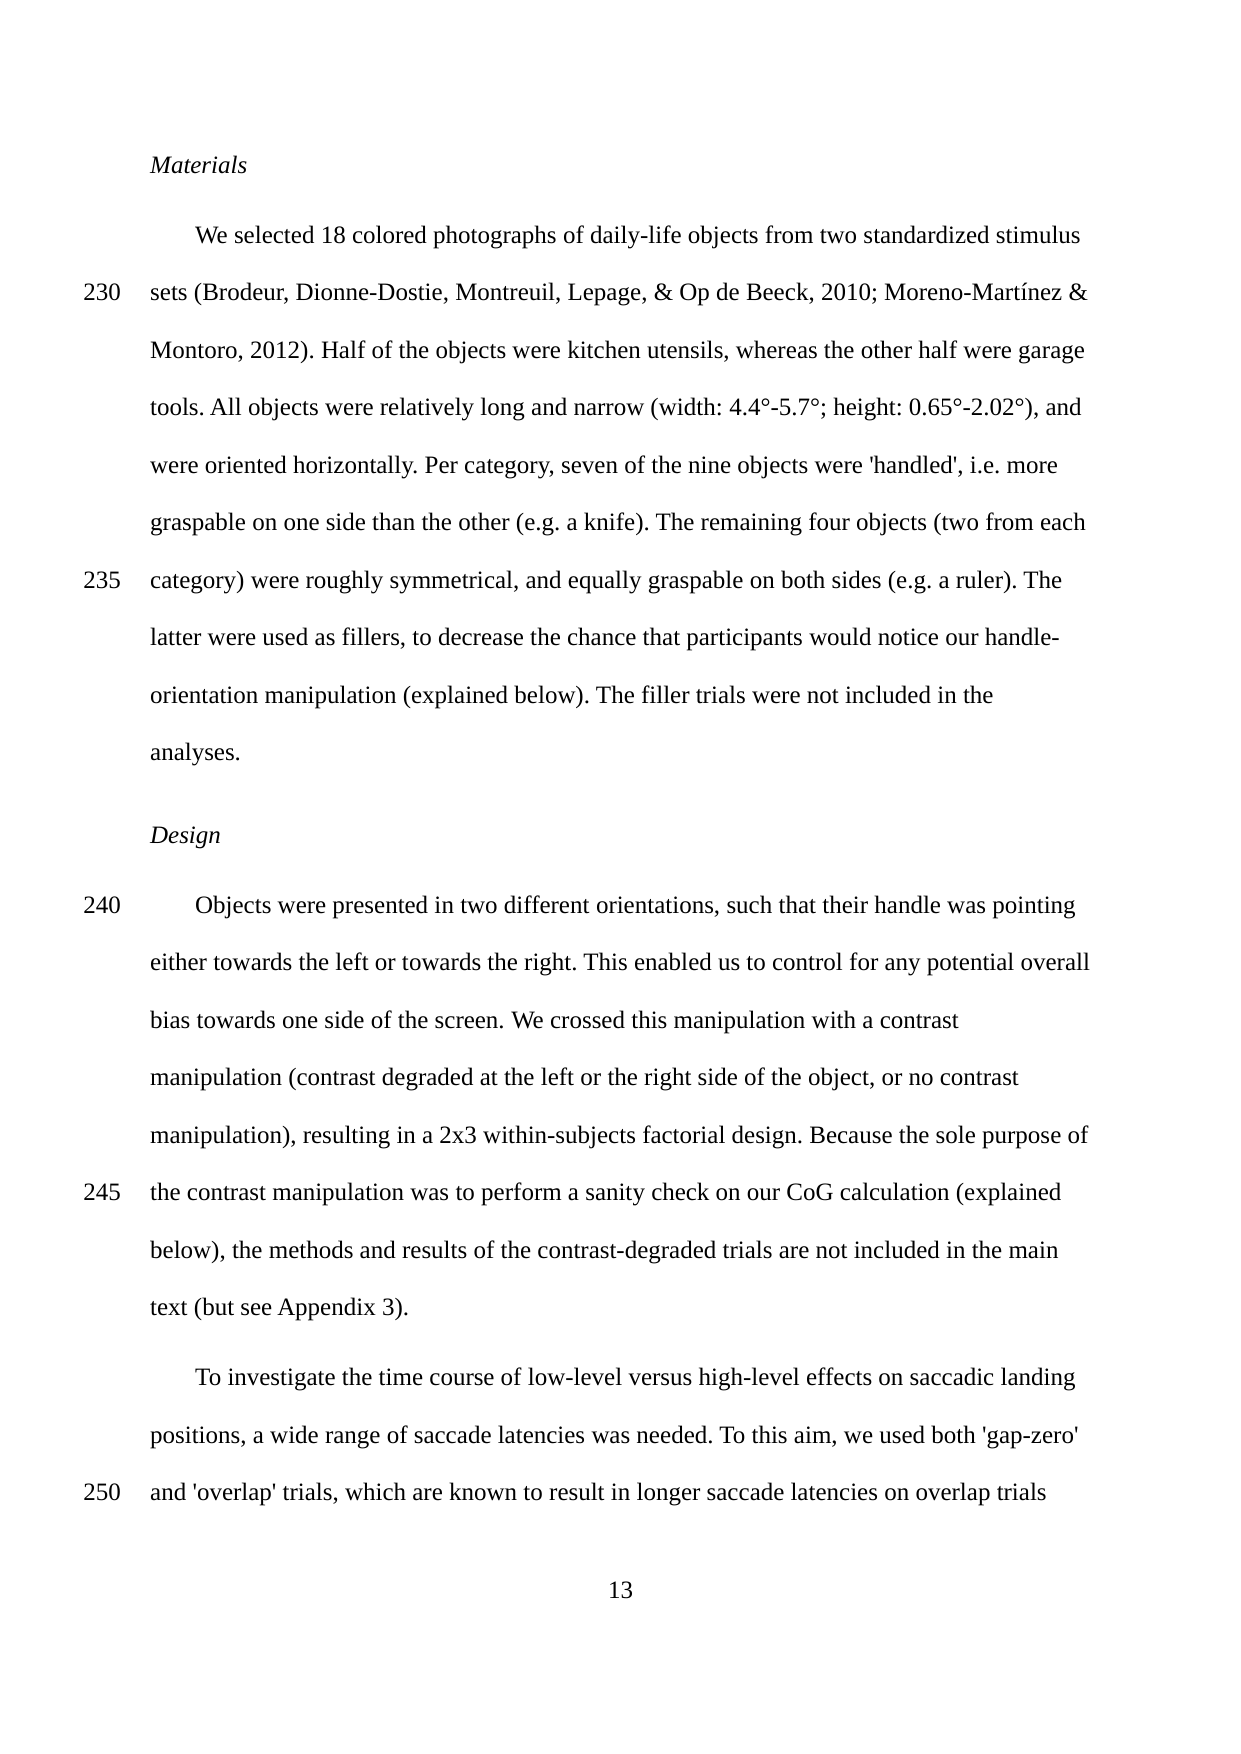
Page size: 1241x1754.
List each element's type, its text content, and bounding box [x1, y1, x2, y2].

text To investigate the time course of low-level versus high-level effects on saccadic landing positions, a wide range of saccade latencies was needed. To this aim, we used both 'gap-zero' and 'overlap' trials, which are known to result in longer saccade latencies on overlap trials [150, 1362, 1091, 1506]
subtitle Materials [150, 150, 1091, 179]
text Objects were presented in two different orientations, such that their handle was pointing either towards the left or towards the right. This enabled us to control for any potential overall bias towards one side of the screen. We crossed this manipulation with a contrast manipulation (contrast degraded at the left or the right side of the object, or no contrast manipulation), resulting in a 2x3 within-subjects factorial design. Because the sole purpose of the contrast manipulation was to perform a sanity check on our CoG calculation (explained below), the methods and results of the contrast-degraded trials are not included in the main text (but see Appendix 3). [150, 890, 1091, 1321]
subtitle Design [150, 820, 1091, 849]
text We selected 18 colored photographs of daily-life objects from two standardized stimulus sets (Brodeur, Dionne-Dostie, Montreuil, Lepage, & Op de Beeck, 2010; Moreno-Martínez & Montoro, 2012). Half of the objects were kitchen utensils, whereas the other half were garage tools. All objects were relatively long and narrow (width: 4.4°-5.7°; height: 0.65°-2.02°), and were oriented horizontally. Per category, seven of the nine objects were 'handled', i.e. more graspable on one side than the other (e.g. a knife). The remaining four objects (two from each category) were roughly symmetrical, and equally graspable on both sides (e.g. a ruler). The latter were used as fillers, to decrease the chance that participants would notice our handle-orientation manipulation (explained below). The filler trials were not included in the analyses. [150, 220, 1091, 766]
